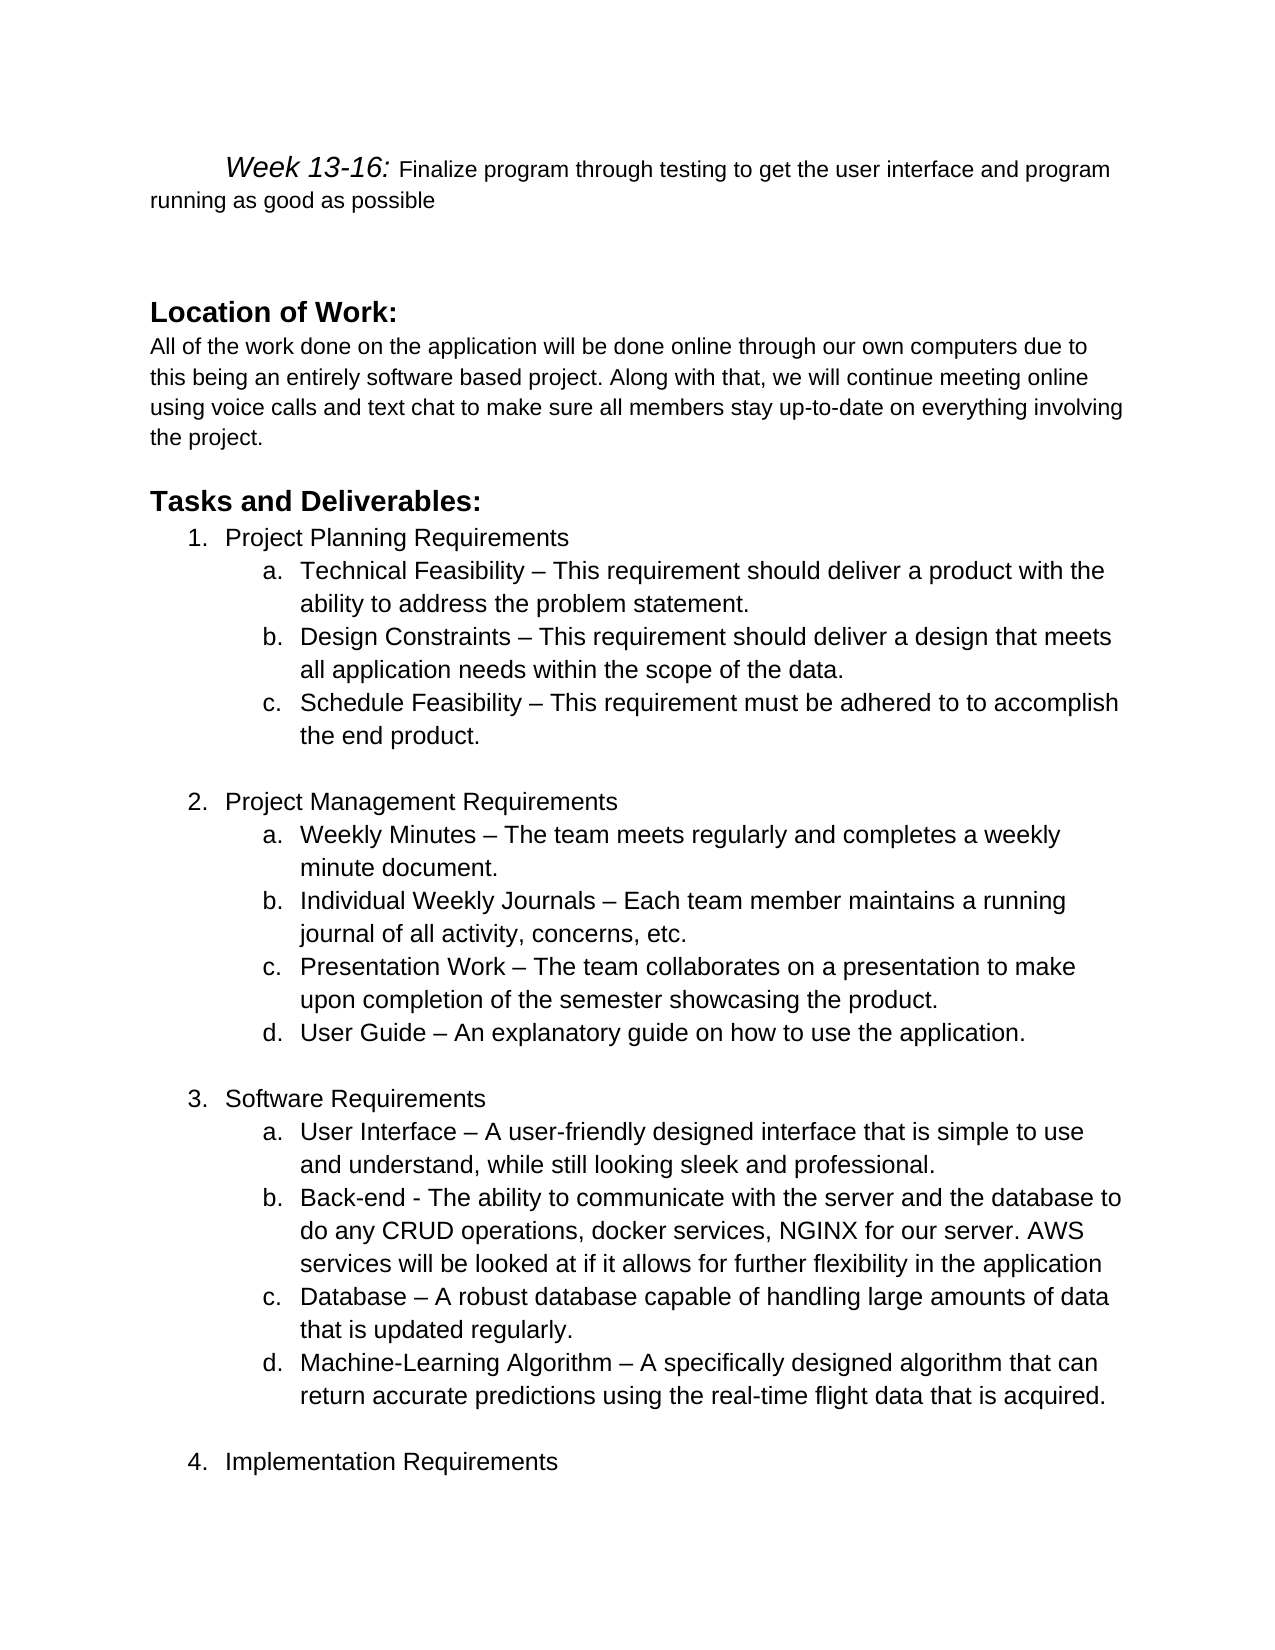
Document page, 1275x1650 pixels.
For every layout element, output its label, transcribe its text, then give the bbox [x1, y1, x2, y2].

list User Interface – A user-friendly designed interface that is simple to use and understand, while still looking sleek and professional. [262, 1117, 1125, 1179]
list Database – A robust database capable of handling large amounts of data that is updated regularly. [262, 1282, 1125, 1344]
list Schedule Feasibility – This requirement must be adhered to to accomplish the end product. [262, 688, 1125, 750]
list Design Constraints – This requirement should deliver a design that meets all application needs within the scope of the data. [262, 622, 1125, 684]
list Project Management Requirements [187, 787, 1125, 816]
list User Guide – An explanatory guide on how to use the application. [262, 1018, 1125, 1047]
list Presentation Work – The team collaborates on a presentation to make upon completion of the semester showcasing the product. [262, 952, 1125, 1014]
list Back-end - The ability to communicate with the server and the database to do any CRUD operations, docker services, NGINX for our server. AWS services will be looked at if it allows for further flexibility in the application [262, 1183, 1125, 1278]
list Technical Feasibility – This requirement should deliver a product with the ability to address the problem statement. [262, 556, 1125, 618]
list Project Planning Requirements [187, 523, 1125, 552]
list Implementation Requirements [187, 1447, 1125, 1476]
text Location of Work: [150, 295, 1125, 328]
list Individual Weekly Journals – Each team member maintains a running journal of all activity, concerns, etc. [262, 886, 1125, 948]
text Tasks and Deliverables: [150, 484, 1125, 518]
list Weekly Minutes – The team meets regularly and completes a weekly minute document. [262, 820, 1125, 882]
list Machine-Learning Algorithm – A specifically designed algorithm that can return accurate predictions using the real-time flight data that is acquired. [262, 1348, 1125, 1410]
text All of the work done on the application will be done online through our own computers due to this being an entirely software based project. Along with that, we will continue meeting online using voice calls and text chat to make sure all members stay up-to-date on everything involving the project. [150, 333, 1125, 450]
list Software Requirements [187, 1084, 1125, 1113]
text Week 13-16: Finalize program through testing to get the user interface and program running as good as possible [150, 150, 1125, 214]
